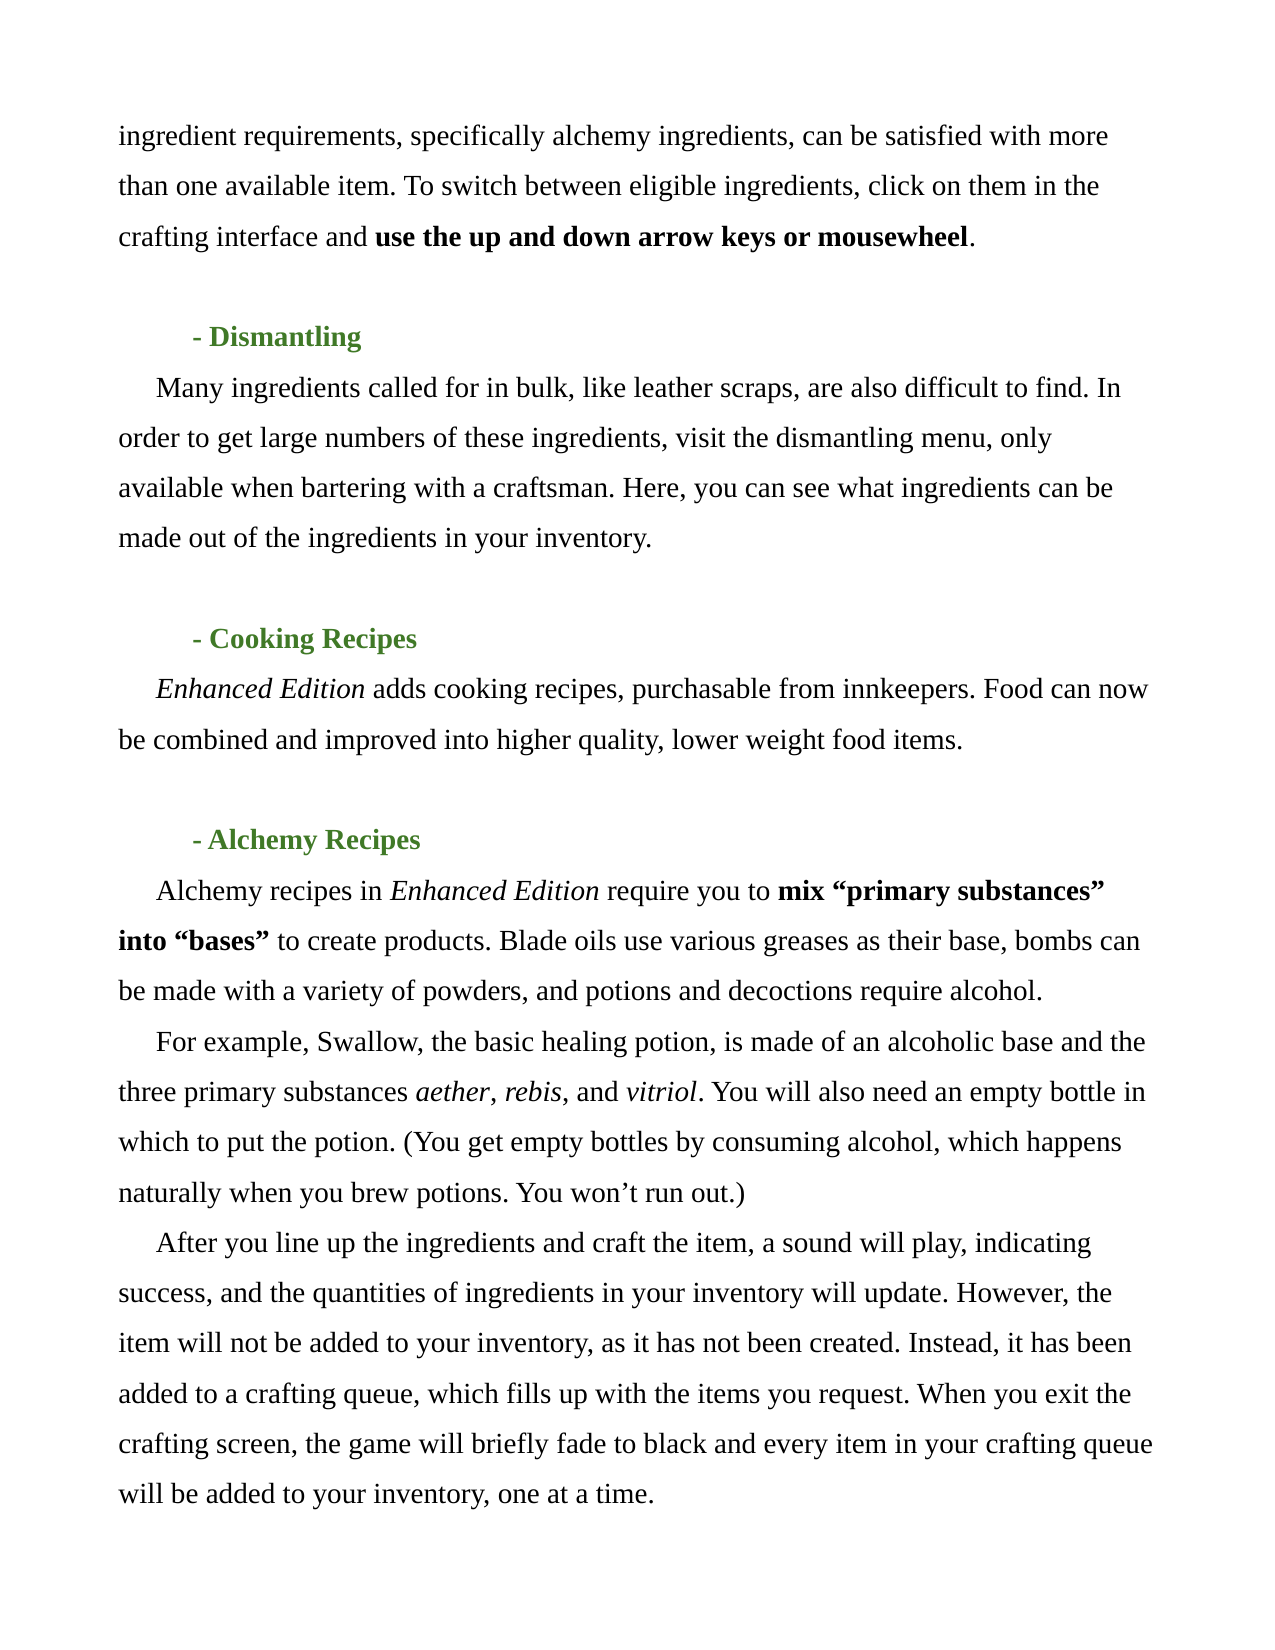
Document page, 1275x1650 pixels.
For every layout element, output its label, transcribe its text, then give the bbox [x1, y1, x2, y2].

text Enhanced Edition adds cooking recipes, purchasable from innkeepers. Food can now be combined and improved into higher quality, lower weight food items. [118, 672, 1157, 755]
text Alchemy recipes in Enhanced Edition require you to mix “primary substances” into “bases” to create products. Blade oils use various greases as their base, bombs can be made with a variety of powders, and potions and decoctions require alcohol. [118, 873, 1157, 1007]
text ingredient requirements, specifically alchemy ingredients, can be satisfied with more than one available item. To switch between eligible ingredients, click on them in the crafting interface and use the up and down arrow keys or mousewheel. [118, 118, 1157, 252]
text For example, Swallow, the basic healing potion, is made of an alcoholic base and the three primary substances aether, rebis, and vitriol. You will also need an empty bottle in which to put the potion. (You get empty bottles by consuming alcohol, which happens naturally when you brew potions. You won’t run out.) [118, 1024, 1157, 1208]
text - Cooking Recipes [118, 621, 1157, 655]
text After you line up the ingredients and craft the item, a sound will play, indicating success, and the quantities of ingredients in your inventory will update. However, the item will not be added to your inventory, as it has not been created. Instead, it has been added to a crafting queue, which fills up with the items you request. When you exit the crafting screen, the game will briefly fade to black and every item in your crafting queue will be added to your inventory, one at a time. [118, 1225, 1157, 1510]
text - Alchemy Recipes [118, 822, 1157, 856]
text Many ingredients called for in bulk, like leather scraps, are also difficult to find. In order to get large numbers of these ingredients, visit the dismantling menu, only available when bartering with a craftsman. Here, you can see what ingredients can be made out of the ingredients in your inventory. [118, 370, 1157, 554]
text - Dismantling [118, 319, 1157, 353]
